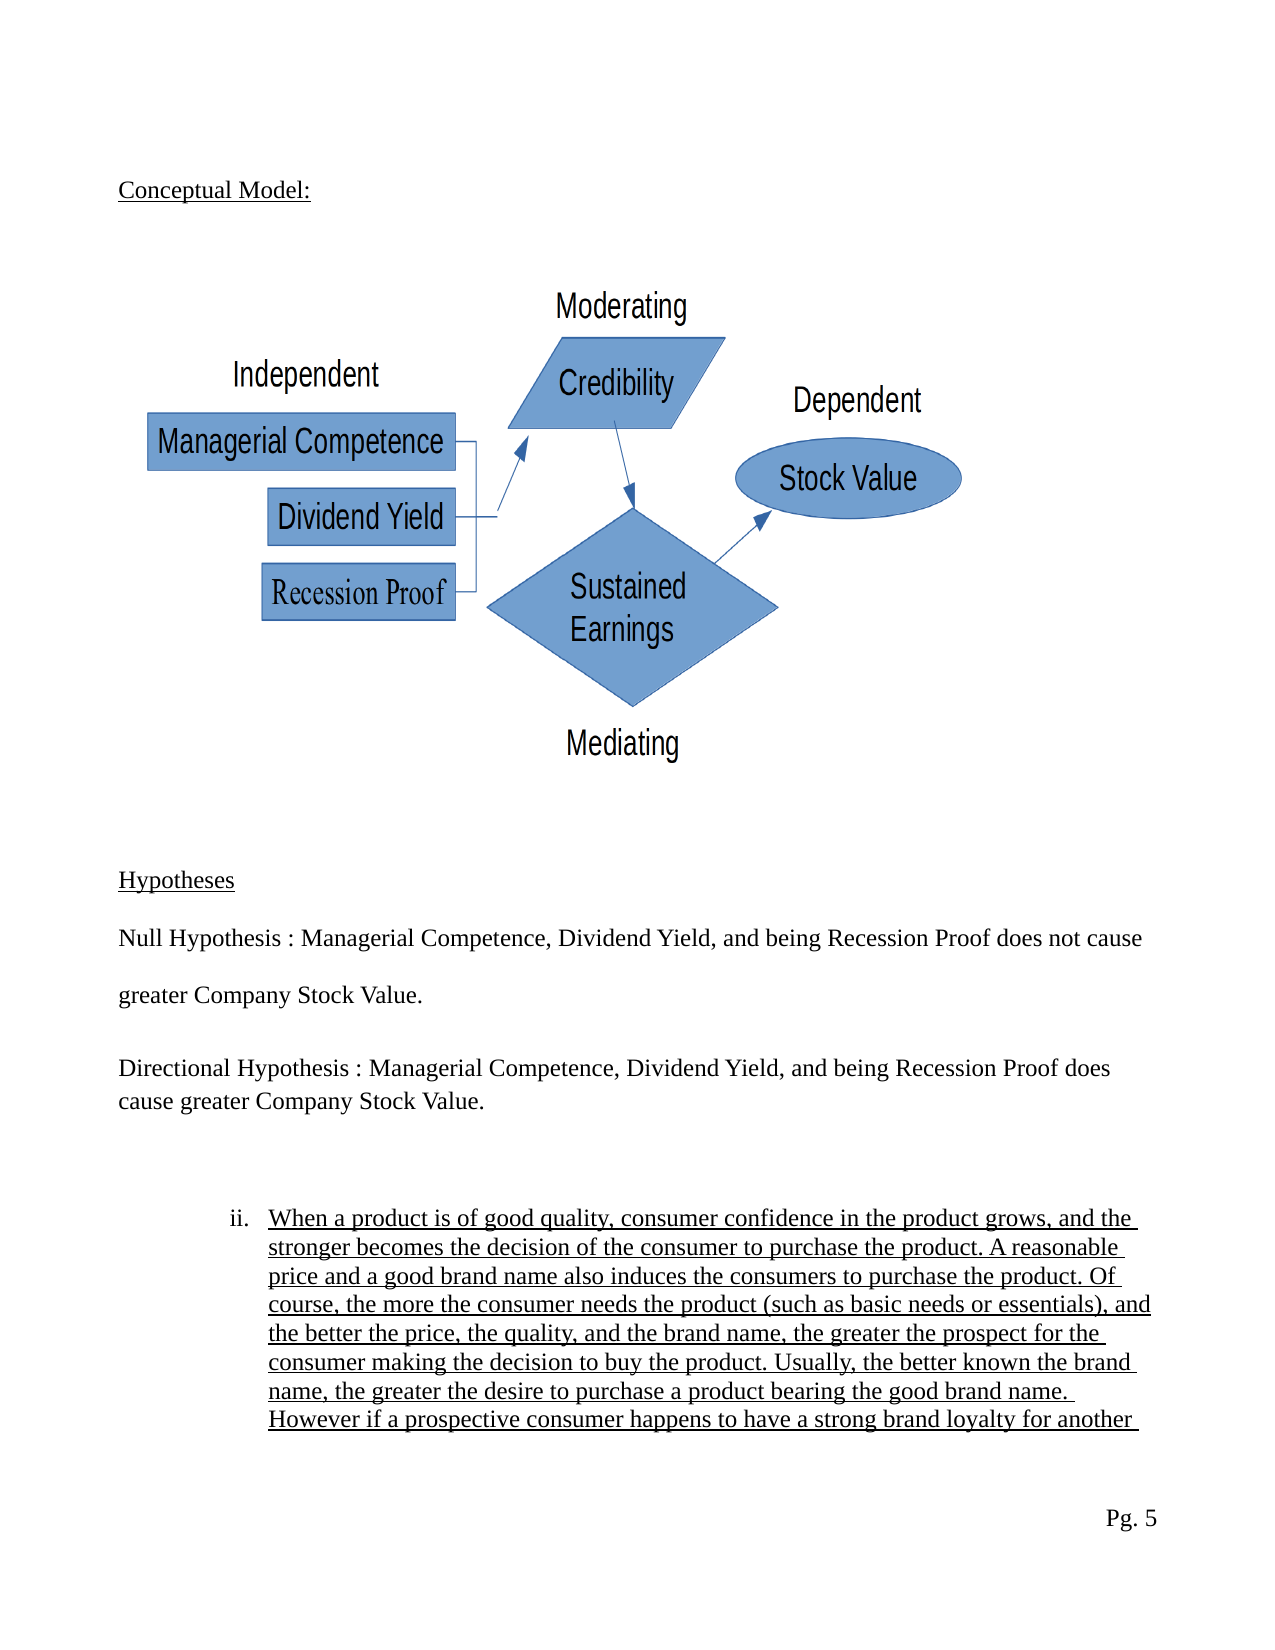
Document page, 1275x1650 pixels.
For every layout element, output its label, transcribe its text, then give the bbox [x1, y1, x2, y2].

text Null Hypothesis : Managerial Competence, Dividend Yield, and being Recession Proof does not cause greater Company Stock Value. [118, 923, 1157, 1009]
picture [142, 255, 985, 809]
text Conceptual Model: [118, 176, 1157, 204]
text Hypotheses [118, 866, 1157, 894]
list When a product is of good quality, consumer confidence in the product grows, and the stronger becomes the decision of the consumer to purchase the product. A reasonable price and a good brand name also induces the consumers to purchase the product. Of course, the more the consumer needs the product (such as basic needs or essentials), and the better the price, the quality, and the brand name, the greater the prospect for the consumer making the decision to buy the product. Usually, the better known the brand name, the greater the desire to purchase a product bearing the good brand name. However if a prospective consumer happens to have a strong brand loyalty for another [249, 1203, 1157, 1433]
text Directional Hypothesis : Managerial Competence, Dividend Yield, and being Recession Proof does cause greater Company Stock Value. [118, 1053, 1157, 1114]
